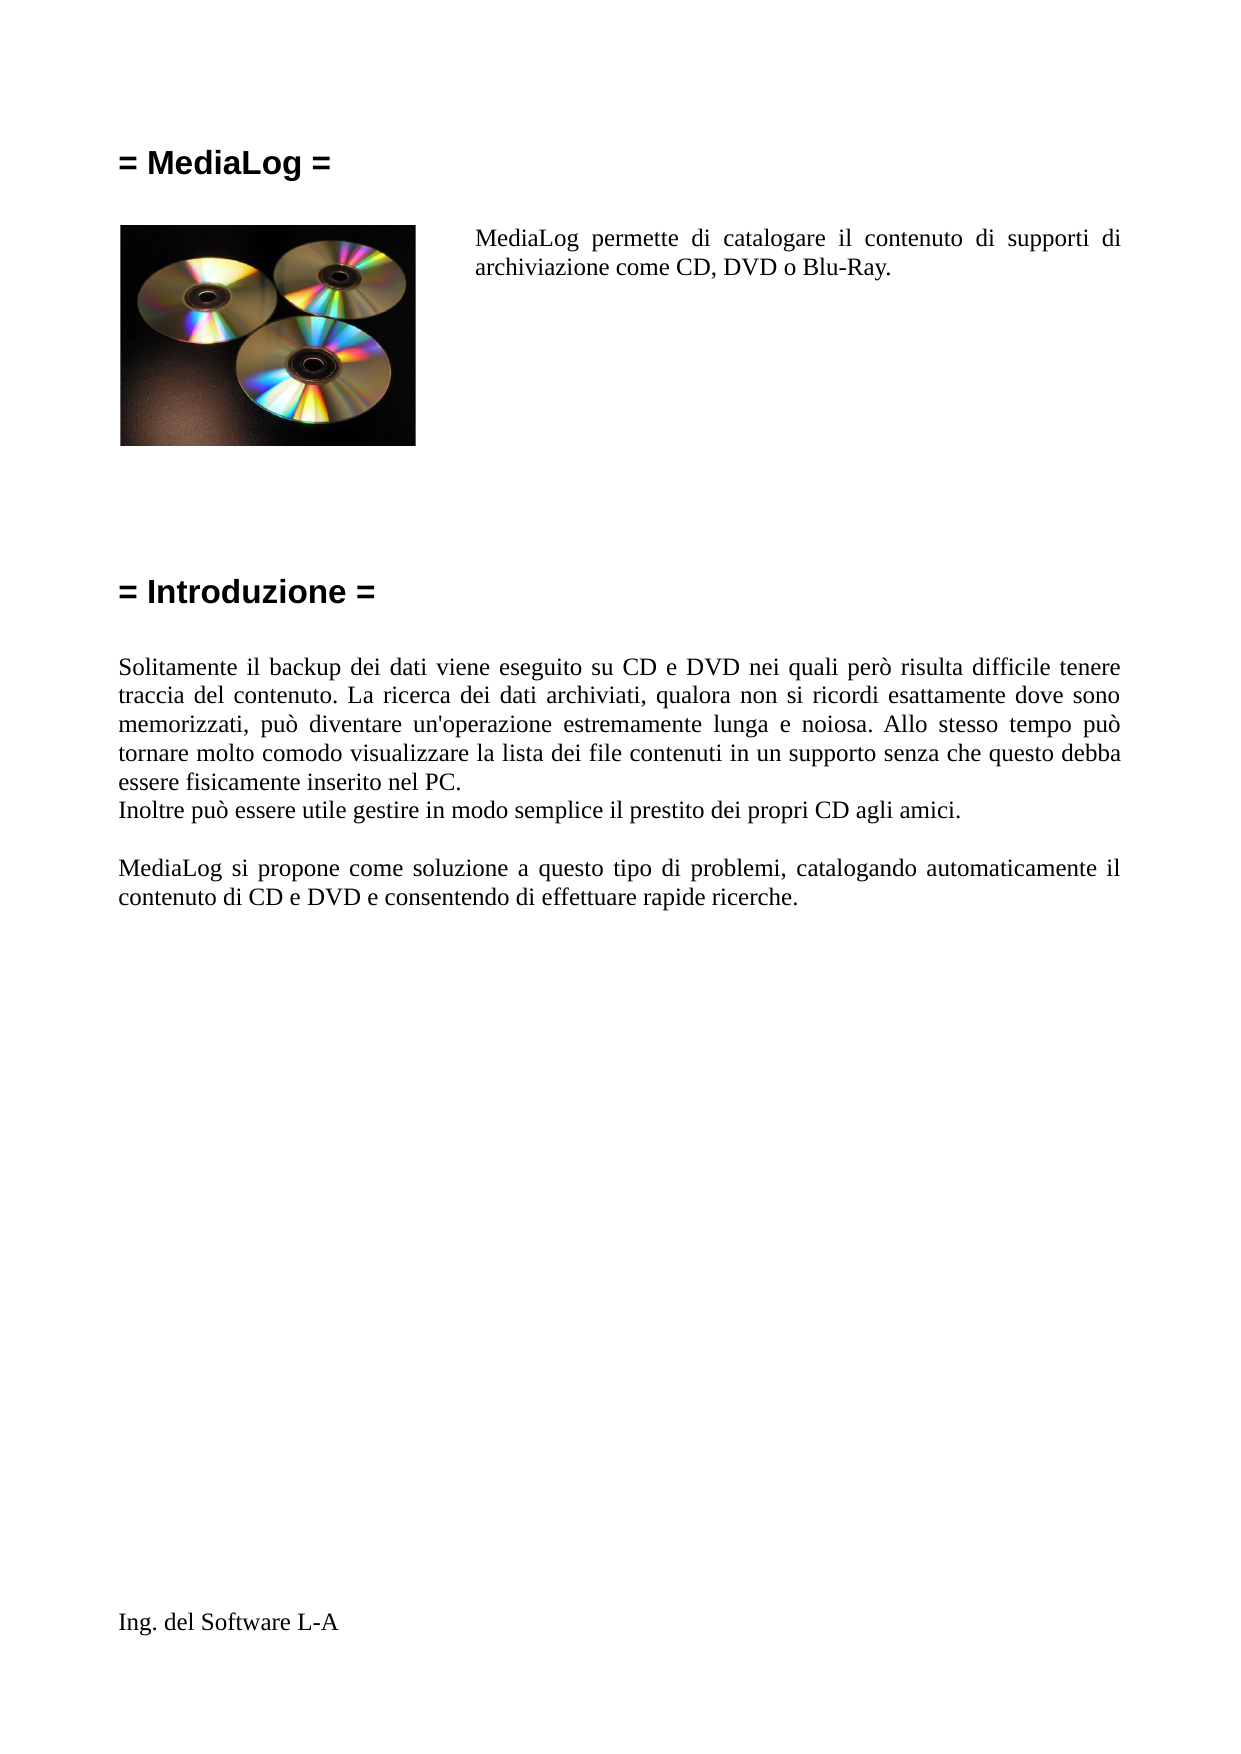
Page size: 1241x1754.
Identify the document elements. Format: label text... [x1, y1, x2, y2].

subtitle = Introduzione = [118, 572, 1122, 611]
text MediaLog si propone come soluzione a questo tipo di problemi, catalogando automaticamente il contenuto di CD e DVD e consentendo di effettuare rapide ricerche. [118, 853, 1122, 911]
text Solitamente il backup dei dati viene eseguito su CD e DVD nei quali però risulta difficile tenere traccia del contenuto. La ricerca dei dati archiviati, qualora non si ricordi esattamente dove sono memorizzati, può diventare un'operazione estremamente lunga e noiosa. Allo stesso tempo può tornare molto comodo visualizzare la lista dei file contenuti in un supporto senza che questo debba essere fisicamente inserito nel PC. [118, 652, 1122, 796]
subtitle = MediaLog = [118, 143, 1122, 182]
text Inoltre può essere utile gestire in modo semplice il prestito dei propri CD agli amici. [118, 796, 1122, 824]
picture [120, 225, 416, 446]
text MediaLog permette di catalogare il contenuto di supporti di archiviazione come CD, DVD o Blu-Ray. [118, 223, 1122, 280]
